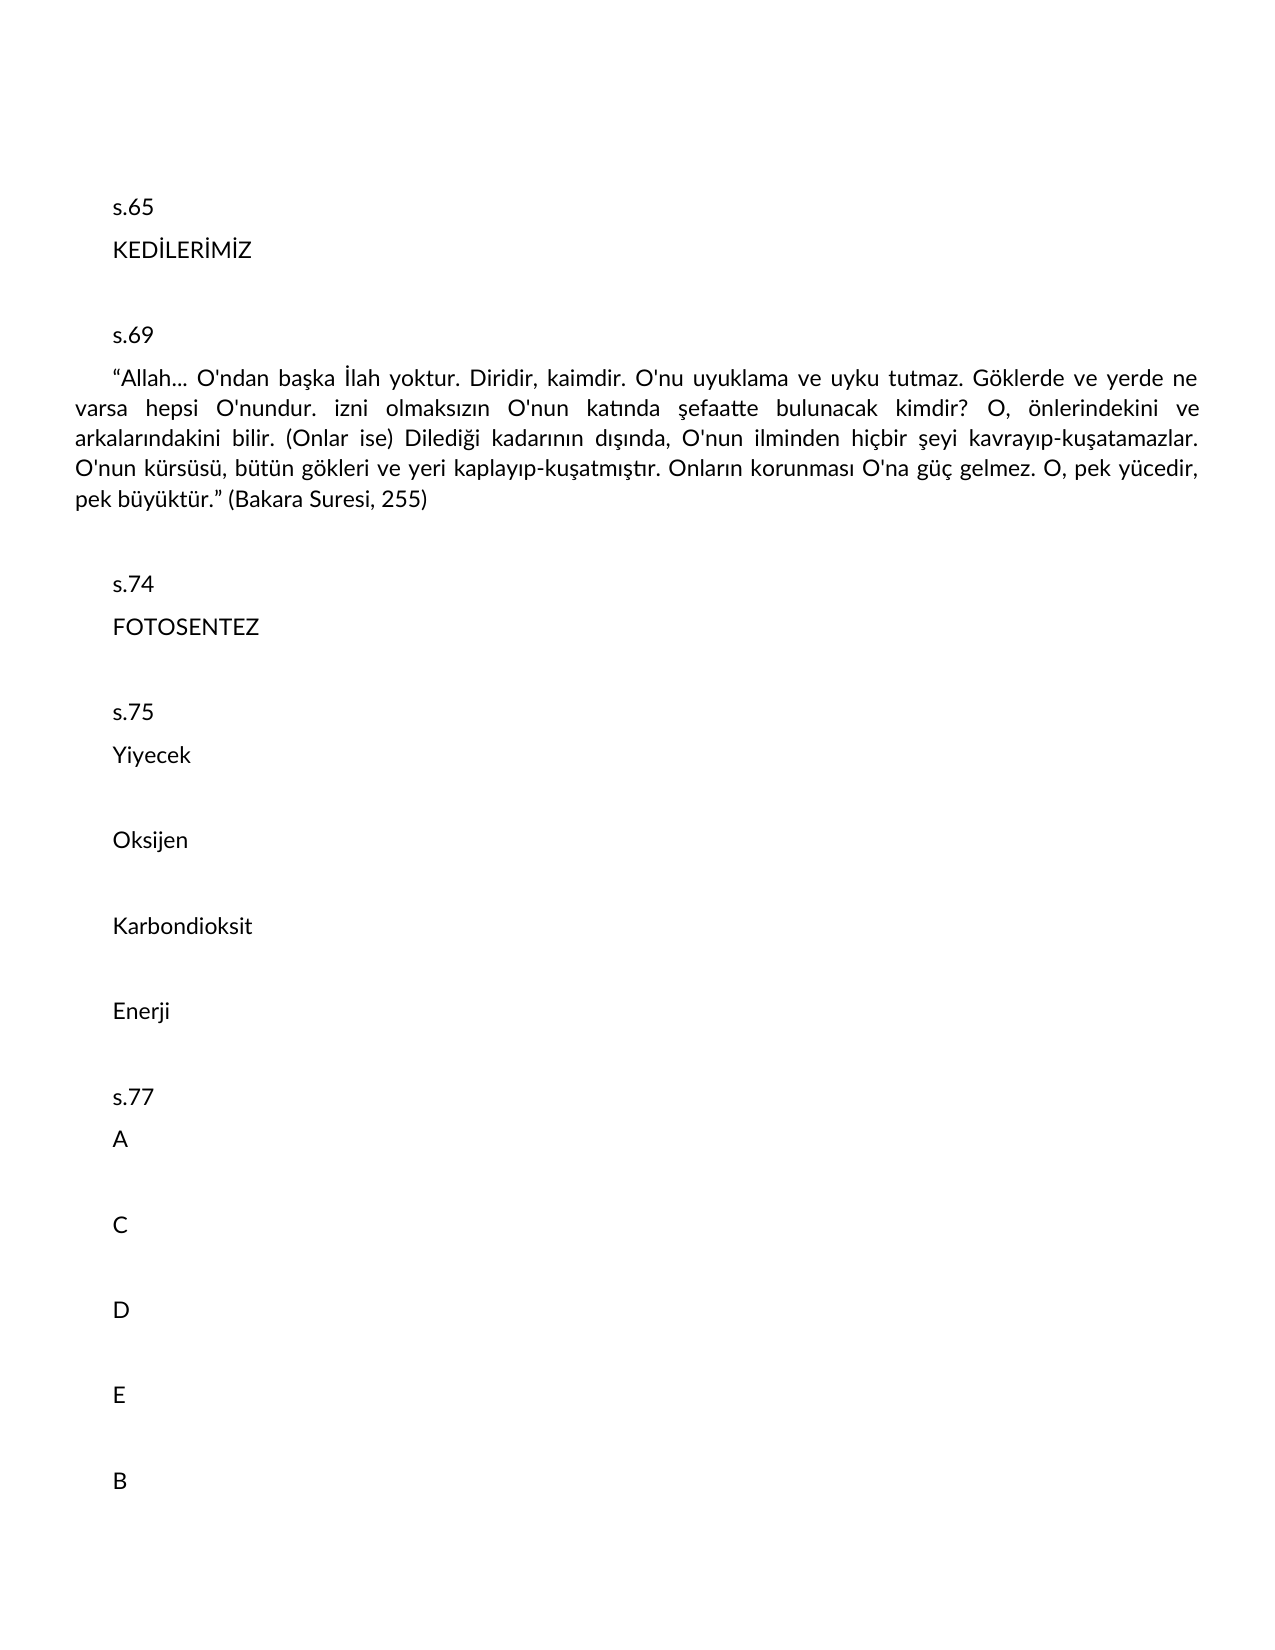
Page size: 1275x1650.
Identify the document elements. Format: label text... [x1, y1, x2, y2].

text A [75, 1125, 1200, 1152]
text Karbondioksit [75, 911, 1200, 939]
text Oksijen [75, 826, 1200, 853]
text s.75 [75, 698, 1200, 725]
text D [75, 1296, 1200, 1323]
text E [75, 1381, 1200, 1409]
text s.65 [75, 193, 1200, 220]
text s.77 [75, 1082, 1200, 1110]
text Yiyecek [75, 741, 1200, 768]
text C [75, 1210, 1200, 1238]
text “Allah... O'ndan başka İlah yoktur. Diridir, kaimdir. O'nu uyuklama ve uyku tutmaz. Göklerde ve yerde ne varsa hepsi O'nundur. izni olmaksızın O'nun katında şefaatte bulunacak kimdir? O, önlerindekini ve arkalarındakini bilir. (Onlar ise) Dilediği kadarının dışında, O'nun ilminden hiçbir şeyi kavrayıp-kuşatamazlar. O'nun kürsüsü, bütün gökleri ve yeri kaplayıp-kuşatmıştır. Onların korunması O'na güç gelmez. O, pek yücedir, pek büyüktür.” (Bakara Suresi, 255) [75, 363, 1200, 512]
text KEDİLERİMİZ [75, 235, 1200, 263]
text B [75, 1467, 1200, 1494]
text s.69 [75, 321, 1200, 348]
text s.74 [75, 570, 1200, 597]
text FOTOSENTEZ [75, 612, 1200, 640]
text Enerji [75, 997, 1200, 1024]
